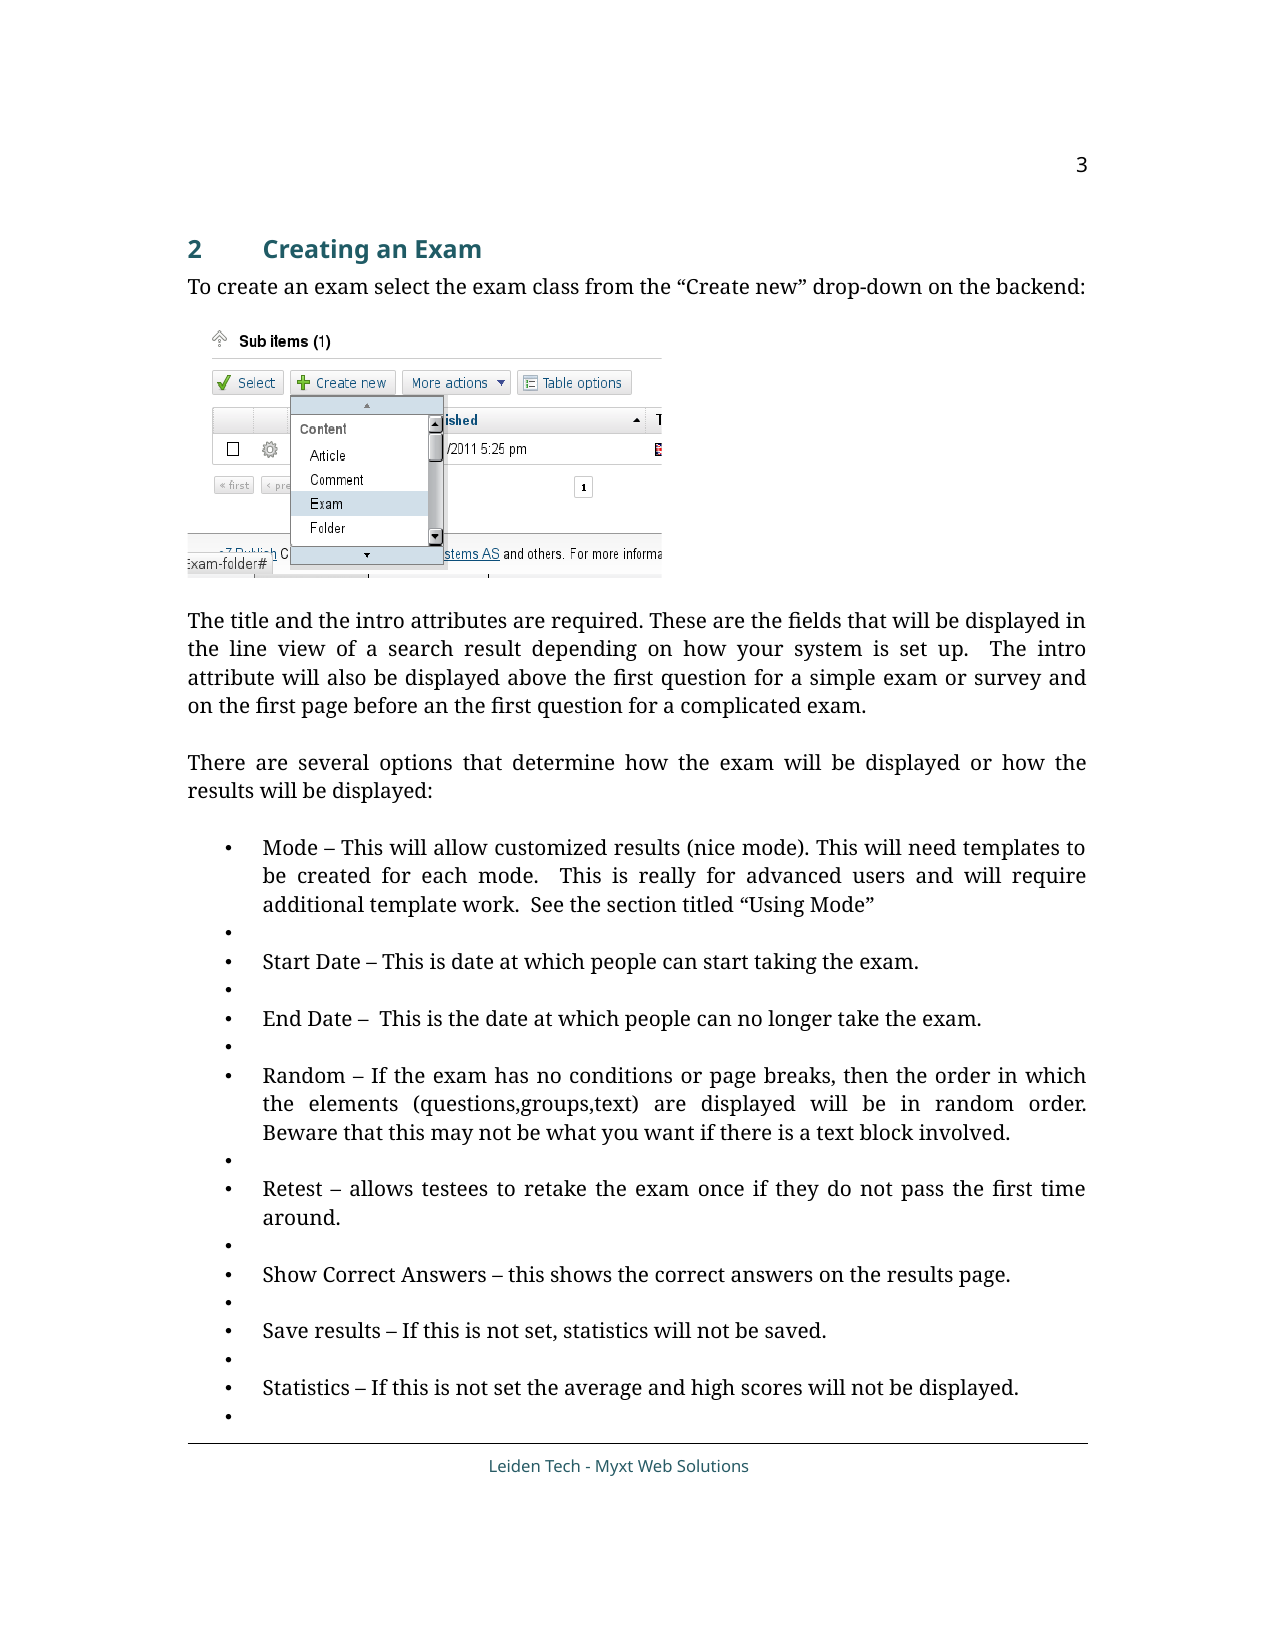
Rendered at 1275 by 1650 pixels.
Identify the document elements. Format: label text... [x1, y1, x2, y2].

text There are several options that determine how the exam will be displayed or how the results will be displayed: [187, 748, 1087, 805]
subtitle 2 Creating an Exam [187, 232, 1087, 266]
list Save results – If this is not set, statistics will not be saved. [225, 1317, 1087, 1345]
text The title and the intro attributes are required. These are the fields that will be displayed in the line view of a search result depending on how your system is set up. The intro attribute will also be displayed above the first question for a simple exam or survey and on the first page before an the first question for a complicated exam. [187, 606, 1087, 719]
picture [187, 300, 662, 578]
list Start Date – This is date at which people can start taking the exam. [225, 947, 1087, 975]
list Retest – allows testees to retake the exam once if they do not pass the first time around. [225, 1174, 1087, 1231]
list Statistics – If this is not set the average and high scores will not be displayed. [225, 1373, 1087, 1402]
list Mode – This will allow customized results (nice mode). This will need templates to be created for each mode. This is really for advanced users and will require additional template work. See the section titled “Using Mode” [225, 833, 1087, 918]
list Show Correct Answers – this shows the correct answers on the results page. [225, 1260, 1087, 1288]
text To create an exam select the exam class from the “Create new” drop-down on the backend: [187, 272, 1087, 301]
list Random – If the exam has no conditions or page breaks, then the order in which the elements (questions,groups,text) are displayed will be in random order. Beware that this may not be what you want if there is a text block involved. [225, 1061, 1087, 1146]
list End Date – This is the date at which people can no longer take the exam. [225, 1004, 1087, 1032]
